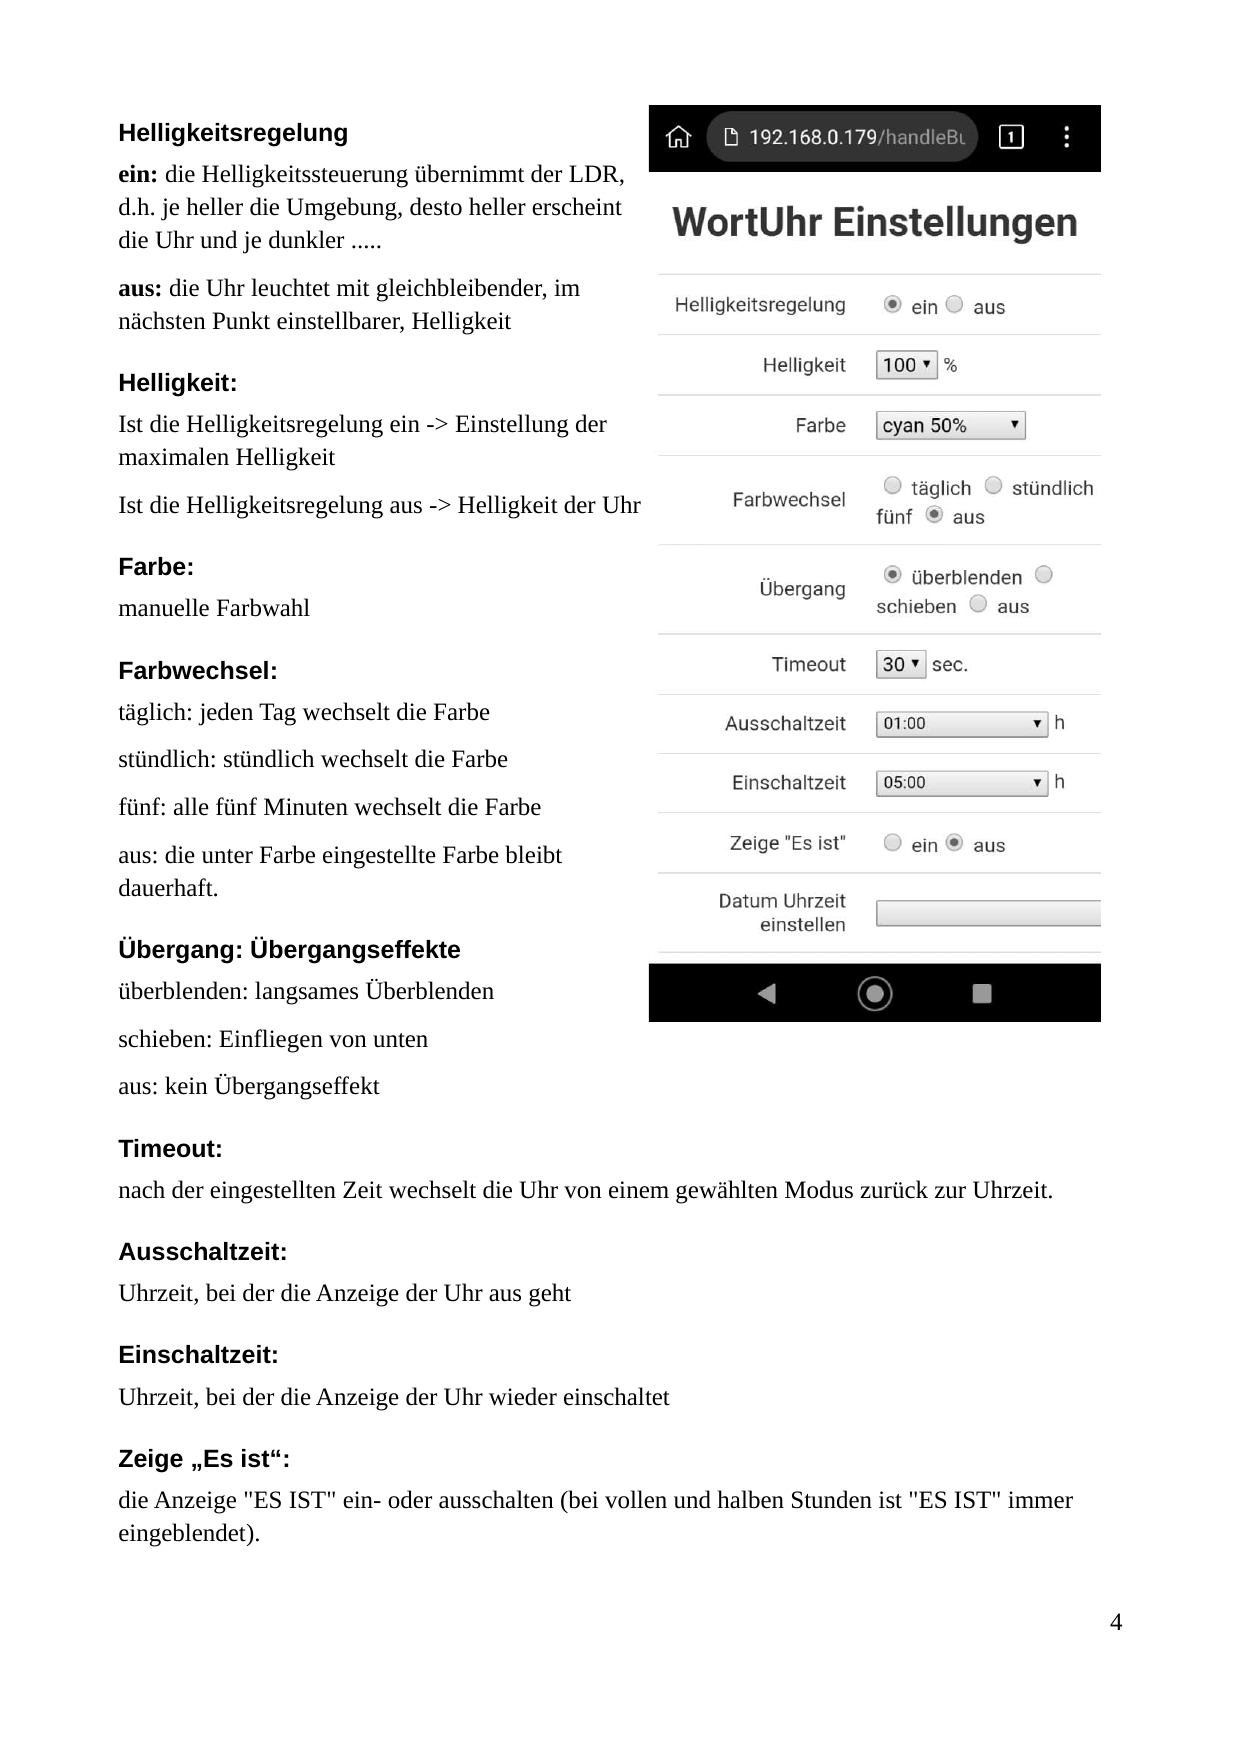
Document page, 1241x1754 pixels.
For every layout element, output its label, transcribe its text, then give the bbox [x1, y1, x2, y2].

text stündlich: stündlich wechselt die Farbe [118, 744, 648, 773]
text [1101, 840, 1122, 902]
text Ist die Helligkeitsregelung ein -> Einstellung der maximalen Helligkeit [118, 409, 648, 471]
text Uhrzeit, bei der die Anzeige der Uhr aus geht [118, 1278, 1122, 1307]
subtitle [1101, 656, 1122, 684]
subtitle [1101, 552, 1122, 581]
subtitle Einschaltzeit: [118, 1341, 1122, 1369]
text ein: die Helligkeitssteuerung übernimmt der LDR, d.h. je heller die Umgebung, desto heller erscheint die Uhr und je dunkler ..... [118, 159, 648, 254]
text fünf: alle fünf Minuten wechselt die Farbe [118, 792, 648, 821]
subtitle Helligkeit: [118, 368, 648, 397]
picture [648, 105, 1101, 1022]
text manuelle Farbwahl [118, 593, 648, 622]
subtitle Helligkeitsregelung [118, 118, 648, 147]
subtitle Übergang: Übergangseffekte [118, 935, 648, 964]
text täglich: jeden Tag wechselt die Farbe [118, 697, 648, 726]
text nach der eingestellten Zeit wechselt die Uhr von einem gewählten Modus zurück zur Uhrzeit. [118, 1175, 1122, 1204]
text die Anzeige "ES IST" ein- oder ausschalten (bei vollen und halben Stunden ist "ES IST" immer eingeblendet). [118, 1485, 1122, 1547]
subtitle [1101, 118, 1122, 147]
text schieben: Einfliegen von unten [118, 1024, 1122, 1053]
subtitle Farbwechsel: [118, 656, 648, 684]
text aus: kein Übergangseffekt [118, 1071, 1122, 1100]
subtitle Farbe: [118, 552, 648, 581]
text aus: die Uhr leuchtet mit gleichbleibender, im nächsten Punkt einstellbarer, Helligkeit [118, 273, 648, 335]
text aus: die unter Farbe eingestellte Farbe bleibt dauerhaft. [118, 840, 648, 902]
subtitle [1101, 368, 1122, 397]
subtitle Timeout: [118, 1134, 1122, 1162]
subtitle Zeige „Es ist“: [118, 1444, 1122, 1473]
subtitle [1101, 935, 1122, 964]
text überblenden: langsames Überblenden [118, 976, 648, 1005]
text [1101, 593, 1122, 622]
subtitle Ausschaltzeit: [118, 1237, 1122, 1266]
text Uhrzeit, bei der die Anzeige der Uhr wieder einschaltet [118, 1382, 1122, 1411]
text Ist die Helligkeitsregelung aus -> Helligkeit der Uhr [118, 490, 648, 519]
